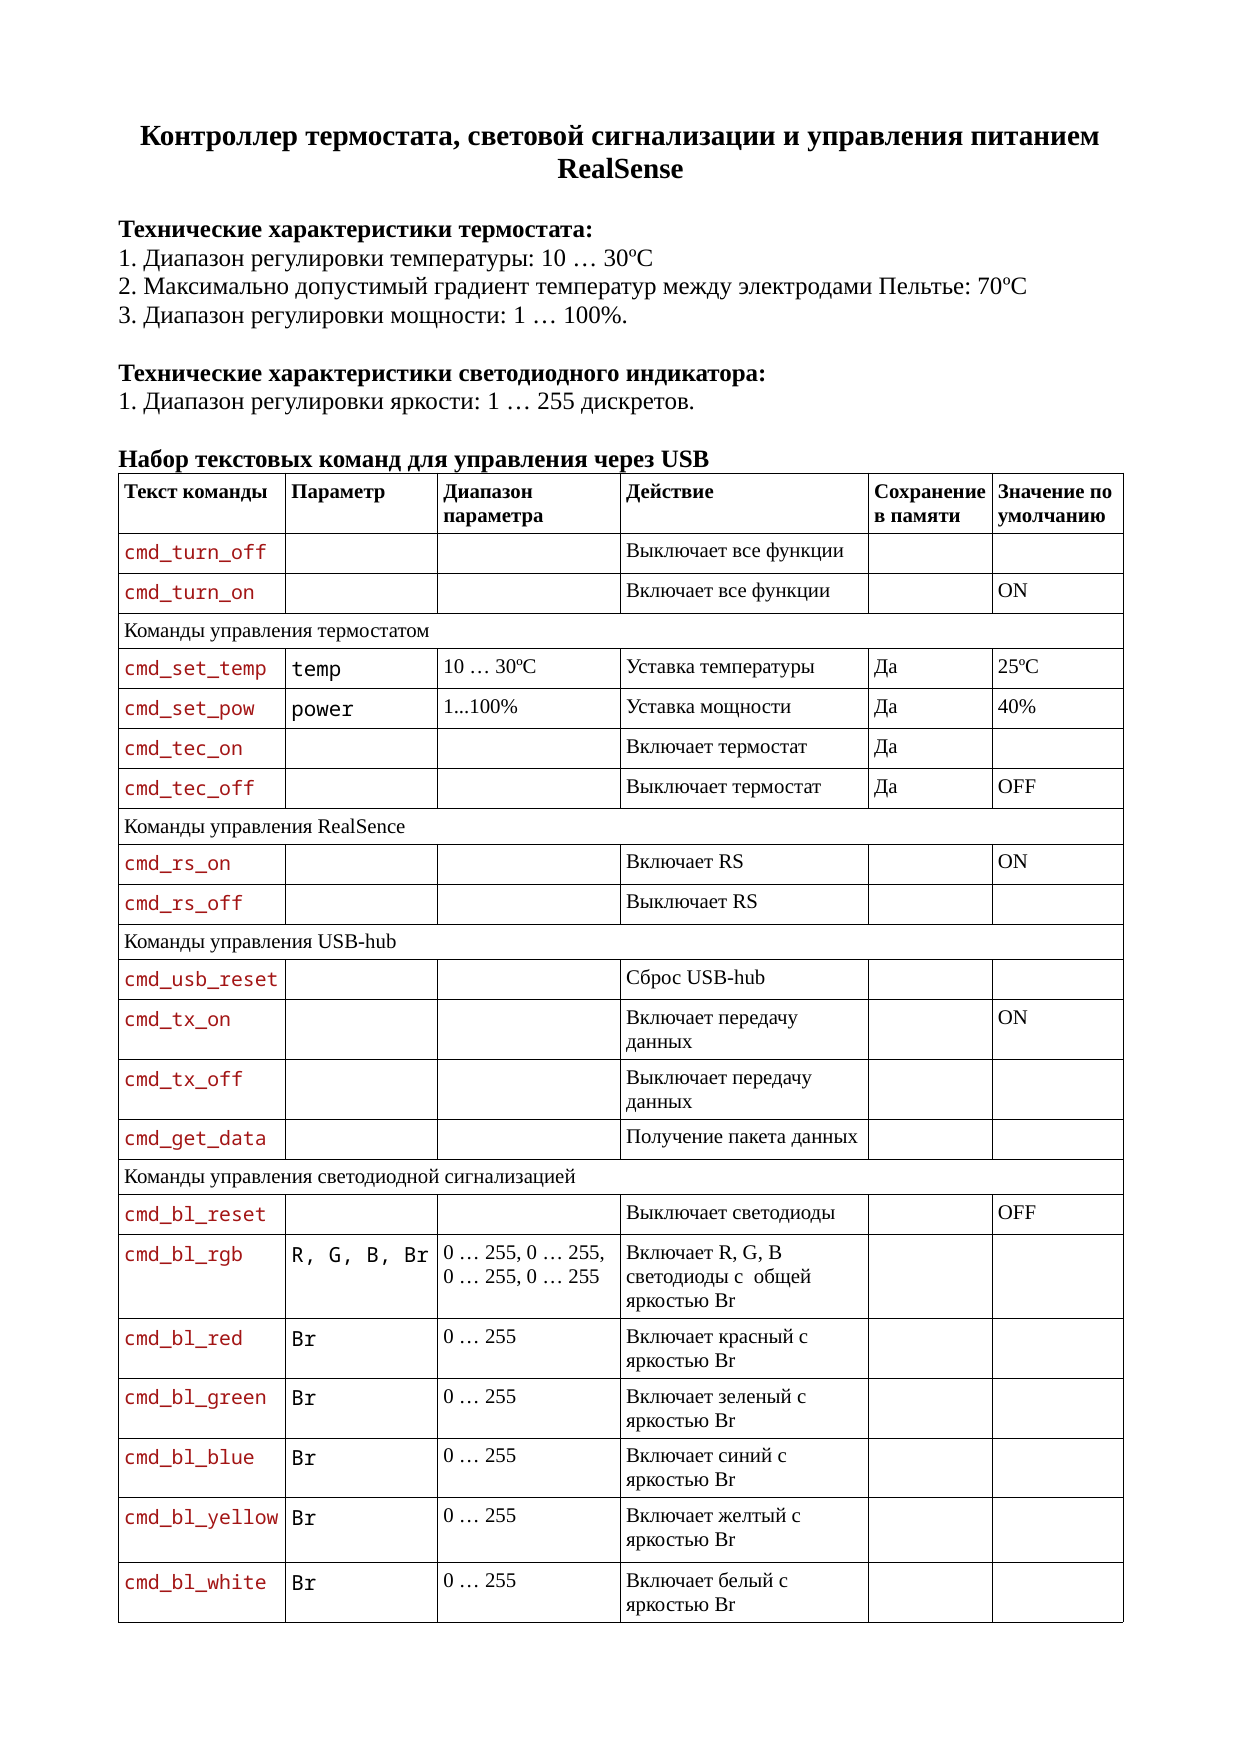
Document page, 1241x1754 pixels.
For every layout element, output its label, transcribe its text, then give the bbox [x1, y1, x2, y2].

table_cell Сброс USB-hub [621, 960, 868, 999]
table_cell 0 … 255, 0 … 255, 0 … 255, 0 … 255 [438, 1235, 620, 1318]
table_cell Команды управления USB-hub [119, 925, 1123, 959]
table_cell [438, 1000, 620, 1059]
table_cell [438, 769, 620, 808]
table_cell [869, 1060, 992, 1119]
table_cell cmd_tec_on [119, 729, 285, 768]
table_cell [993, 1439, 1123, 1497]
table_cell [438, 574, 620, 612]
table_cell [869, 1195, 992, 1234]
table_cell 0 … 255 [438, 1319, 620, 1378]
table_cell Включает красный с яркостью Br [621, 1319, 868, 1378]
table_cell [869, 845, 992, 884]
table_cell [286, 729, 437, 768]
table_cell cmd_rs_on [119, 845, 285, 884]
table_cell [286, 885, 437, 924]
table_cell [438, 729, 620, 768]
table_cell [286, 960, 437, 999]
table_cell 1...100% [438, 689, 620, 728]
table_cell [869, 885, 992, 924]
table_cell [993, 1060, 1123, 1119]
table_cell Да [869, 729, 992, 768]
table_cell [993, 1563, 1123, 1622]
table_cell [869, 1319, 992, 1378]
table_cell cmd_set_temp [119, 649, 285, 688]
table_cell Выключает RS [621, 885, 868, 924]
table_cell [869, 1563, 992, 1622]
table_cell [993, 1379, 1123, 1437]
table_cell [438, 1120, 620, 1159]
table_cell cmd_bl_blue [119, 1439, 285, 1497]
table_cell ON [993, 574, 1123, 612]
table_cell [993, 729, 1123, 768]
table_cell Включает RS [621, 845, 868, 884]
table_cell Команды управления RealSence [119, 809, 1123, 844]
table_cell Уставка мощности [621, 689, 868, 728]
table_cell [286, 769, 437, 808]
table_cell Да [869, 769, 992, 808]
table_cell Включает передачу данных [621, 1000, 868, 1059]
table_cell [993, 1498, 1123, 1562]
table_cell Включает R, G, B светодиоды с общей яркостью Br [621, 1235, 868, 1318]
table_cell Включает все функции [621, 574, 868, 612]
table_cell [869, 574, 992, 612]
table_cell Включает синий с яркостью Br [621, 1439, 868, 1497]
table_cell cmd_turn_on [119, 574, 285, 612]
table_cell 40% [993, 689, 1123, 728]
table_cell cmd_bl_yellow [119, 1498, 285, 1562]
table_cell Выключает светодиоды [621, 1195, 868, 1234]
table_cell [993, 1319, 1123, 1378]
table_cell [869, 1235, 992, 1318]
table_header Диапазон параметра [438, 474, 620, 532]
table_header Значение по умолчанию [993, 474, 1123, 532]
table_cell [993, 1235, 1123, 1318]
table_cell Выключает все функции [621, 534, 868, 572]
table_cell [286, 1120, 437, 1159]
table_cell Команды управления термостатом [119, 614, 1123, 648]
table_cell 0 … 255 [438, 1498, 620, 1562]
table_cell cmd_bl_green [119, 1379, 285, 1437]
table_cell [438, 960, 620, 999]
table_cell [993, 960, 1123, 999]
table_cell [869, 1000, 992, 1059]
table_cell Включает желтый с яркостью Br [621, 1498, 868, 1562]
table_cell cmd_bl_reset [119, 1195, 285, 1234]
table_cell Да [869, 689, 992, 728]
table_cell ON [993, 845, 1123, 884]
table_cell cmd_turn_off [119, 534, 285, 572]
table_cell Br [286, 1563, 437, 1622]
table_cell [286, 574, 437, 612]
table_cell [438, 1195, 620, 1234]
table_cell Включает белый с яркостью Br [621, 1563, 868, 1622]
table_cell Br [286, 1379, 437, 1437]
table_cell Команды управления светодиодной сигнализацией [119, 1160, 1123, 1194]
table_cell cmd_set_pow [119, 689, 285, 728]
table_cell cmd_usb_reset [119, 960, 285, 999]
table_cell 25ºС [993, 649, 1123, 688]
table_cell Br [286, 1439, 437, 1497]
table_cell 10 … 30ºС [438, 649, 620, 688]
table_cell [438, 1060, 620, 1119]
table_cell [286, 1060, 437, 1119]
table_cell [286, 1195, 437, 1234]
table_cell [869, 1498, 992, 1562]
table_header Параметр [286, 474, 437, 532]
table_cell cmd_bl_red [119, 1319, 285, 1378]
table_cell OFF [993, 1195, 1123, 1234]
text Контроллер термостата, световой сигнализации и управления питанием RealSense [118, 118, 1122, 185]
table_cell [438, 885, 620, 924]
table_cell [438, 534, 620, 572]
table_cell cmd_get_data [119, 1120, 285, 1159]
table_cell [286, 1000, 437, 1059]
table_cell Br [286, 1319, 437, 1378]
text Технические характеристики термостата: 1. Диапазон регулировки температуры: 10 … 30ºС 2. Максимально допустимый градиент температур между электродами Пельтье: 70ºС 3. Диапазон регулировки мощности: 1 … 100%. Технические характеристики светодиодного индикатора: 1. Диапазон регулировки яркости: 1 … 255 дискретов. Набор текстовых команд для управления через USB [118, 214, 1122, 473]
table_cell Уставка температуры [621, 649, 868, 688]
table_cell [286, 534, 437, 572]
table_cell cmd_tx_off [119, 1060, 285, 1119]
table_cell [869, 1120, 992, 1159]
table_cell cmd_tx_on [119, 1000, 285, 1059]
table_cell [438, 845, 620, 884]
table_cell cmd_tec_off [119, 769, 285, 808]
table_cell temp [286, 649, 437, 688]
table_cell 0 … 255 [438, 1379, 620, 1437]
table_cell [869, 1379, 992, 1437]
table_cell Br [286, 1498, 437, 1562]
table_cell R, G, B, Br [286, 1235, 437, 1318]
table_header Сохранение в памяти [869, 474, 992, 532]
table_cell cmd_bl_white [119, 1563, 285, 1622]
table_cell cmd_bl_rgb [119, 1235, 285, 1318]
table_cell Включает термостат [621, 729, 868, 768]
table_cell cmd_rs_off [119, 885, 285, 924]
table_cell Выключает термостат [621, 769, 868, 808]
table_cell [993, 1120, 1123, 1159]
table_cell 0 … 255 [438, 1563, 620, 1622]
table_cell [869, 534, 992, 572]
table_cell [869, 1439, 992, 1497]
table_cell Получение пакета данных [621, 1120, 868, 1159]
table_cell Да [869, 649, 992, 688]
table_cell [286, 845, 437, 884]
table_cell [993, 534, 1123, 572]
table_header Текст команды [119, 474, 285, 532]
table_cell 0 … 255 [438, 1439, 620, 1497]
table_cell ON [993, 1000, 1123, 1059]
table_cell power [286, 689, 437, 728]
table_cell [869, 960, 992, 999]
table_cell [993, 885, 1123, 924]
table_cell Выключает передачу данных [621, 1060, 868, 1119]
table_cell OFF [993, 769, 1123, 808]
table_header Действие [621, 474, 868, 532]
table_cell Включает зеленый с яркостью Br [621, 1379, 868, 1437]
